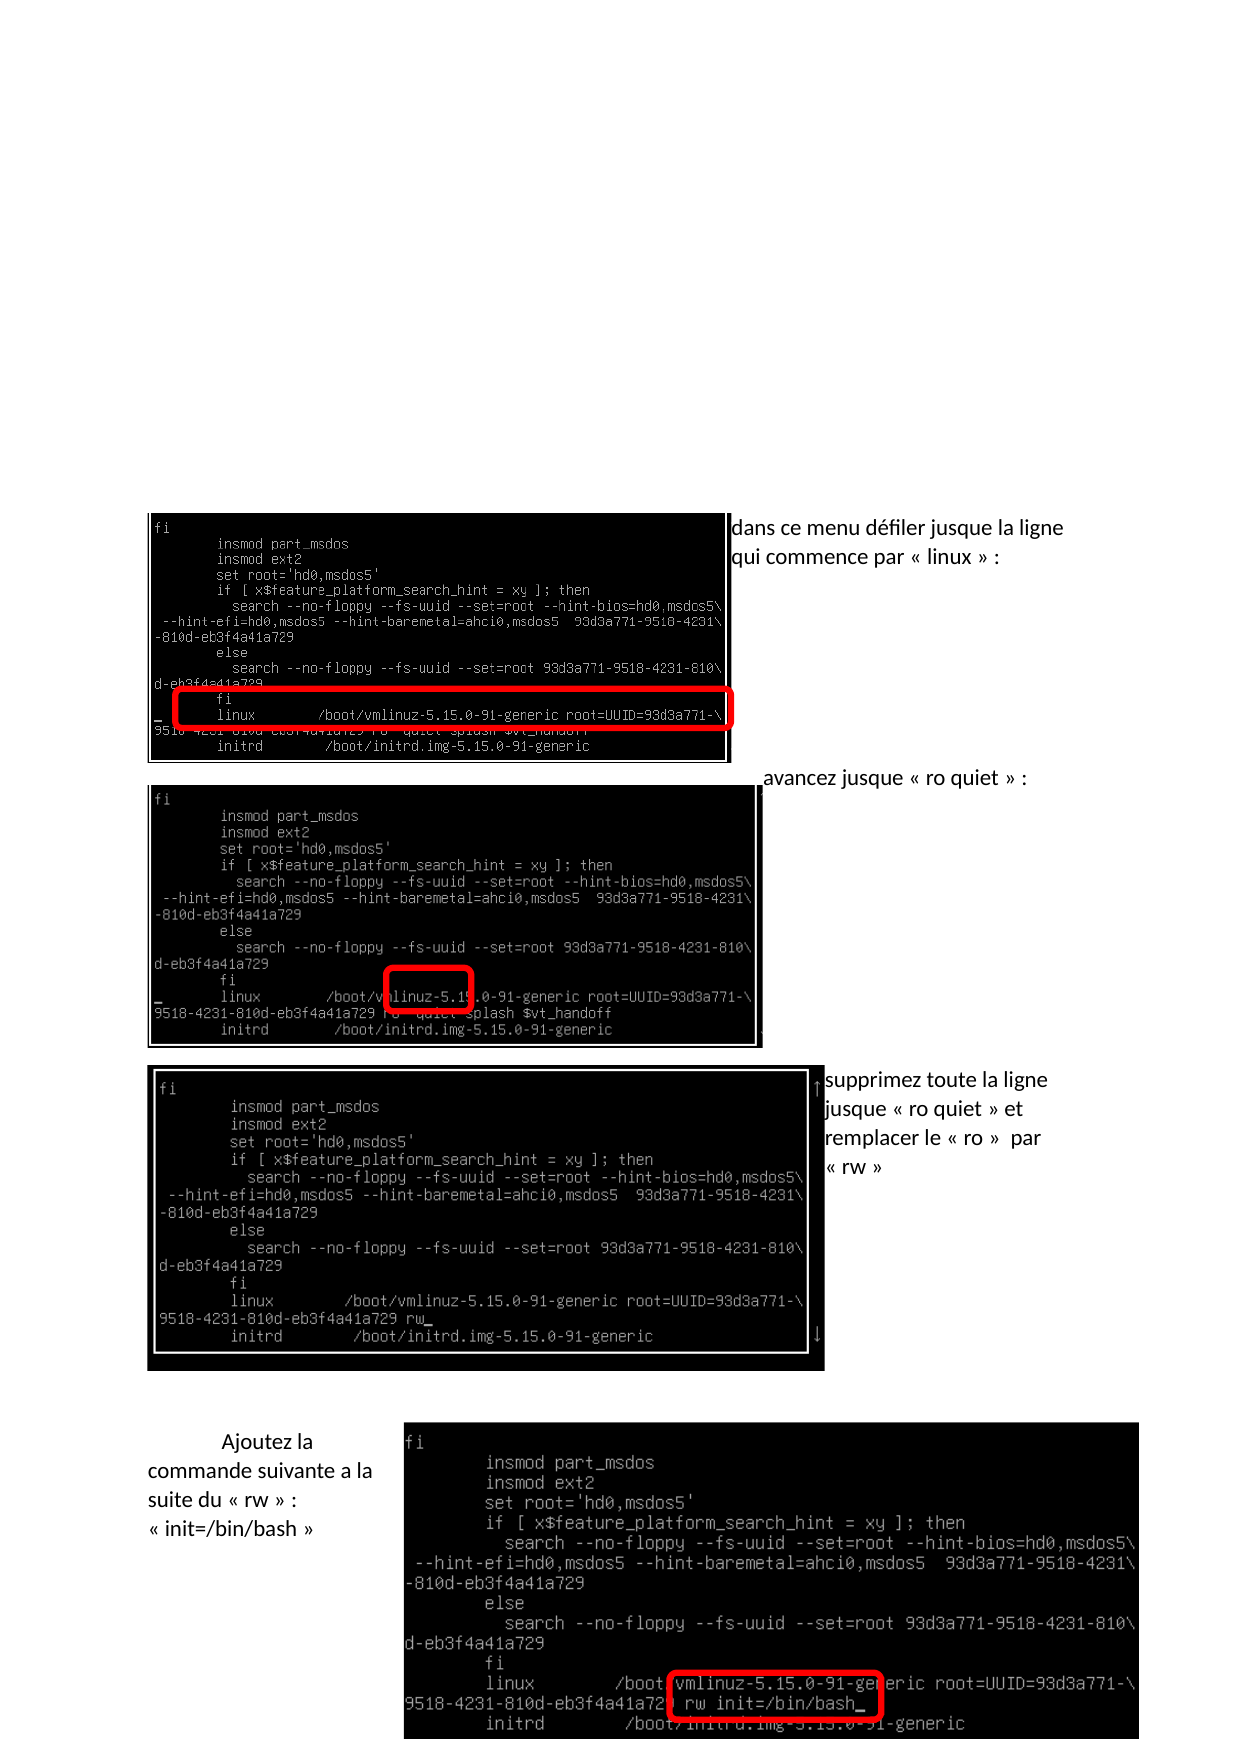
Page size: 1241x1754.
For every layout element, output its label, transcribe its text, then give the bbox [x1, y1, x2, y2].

text Ajoutez la commande suivante a la suite du « rw » : « init=/bin/bash » [148, 1427, 403, 1542]
text dans ce menu défiler jusque la ligne qui commence par « linux » : avancez jusque « ro quiet » : [148, 513, 1093, 1047]
text supprimez toute la ligne jusque « ro quiet » et remplacer le « ro » par « rw » [825, 1065, 1093, 1180]
